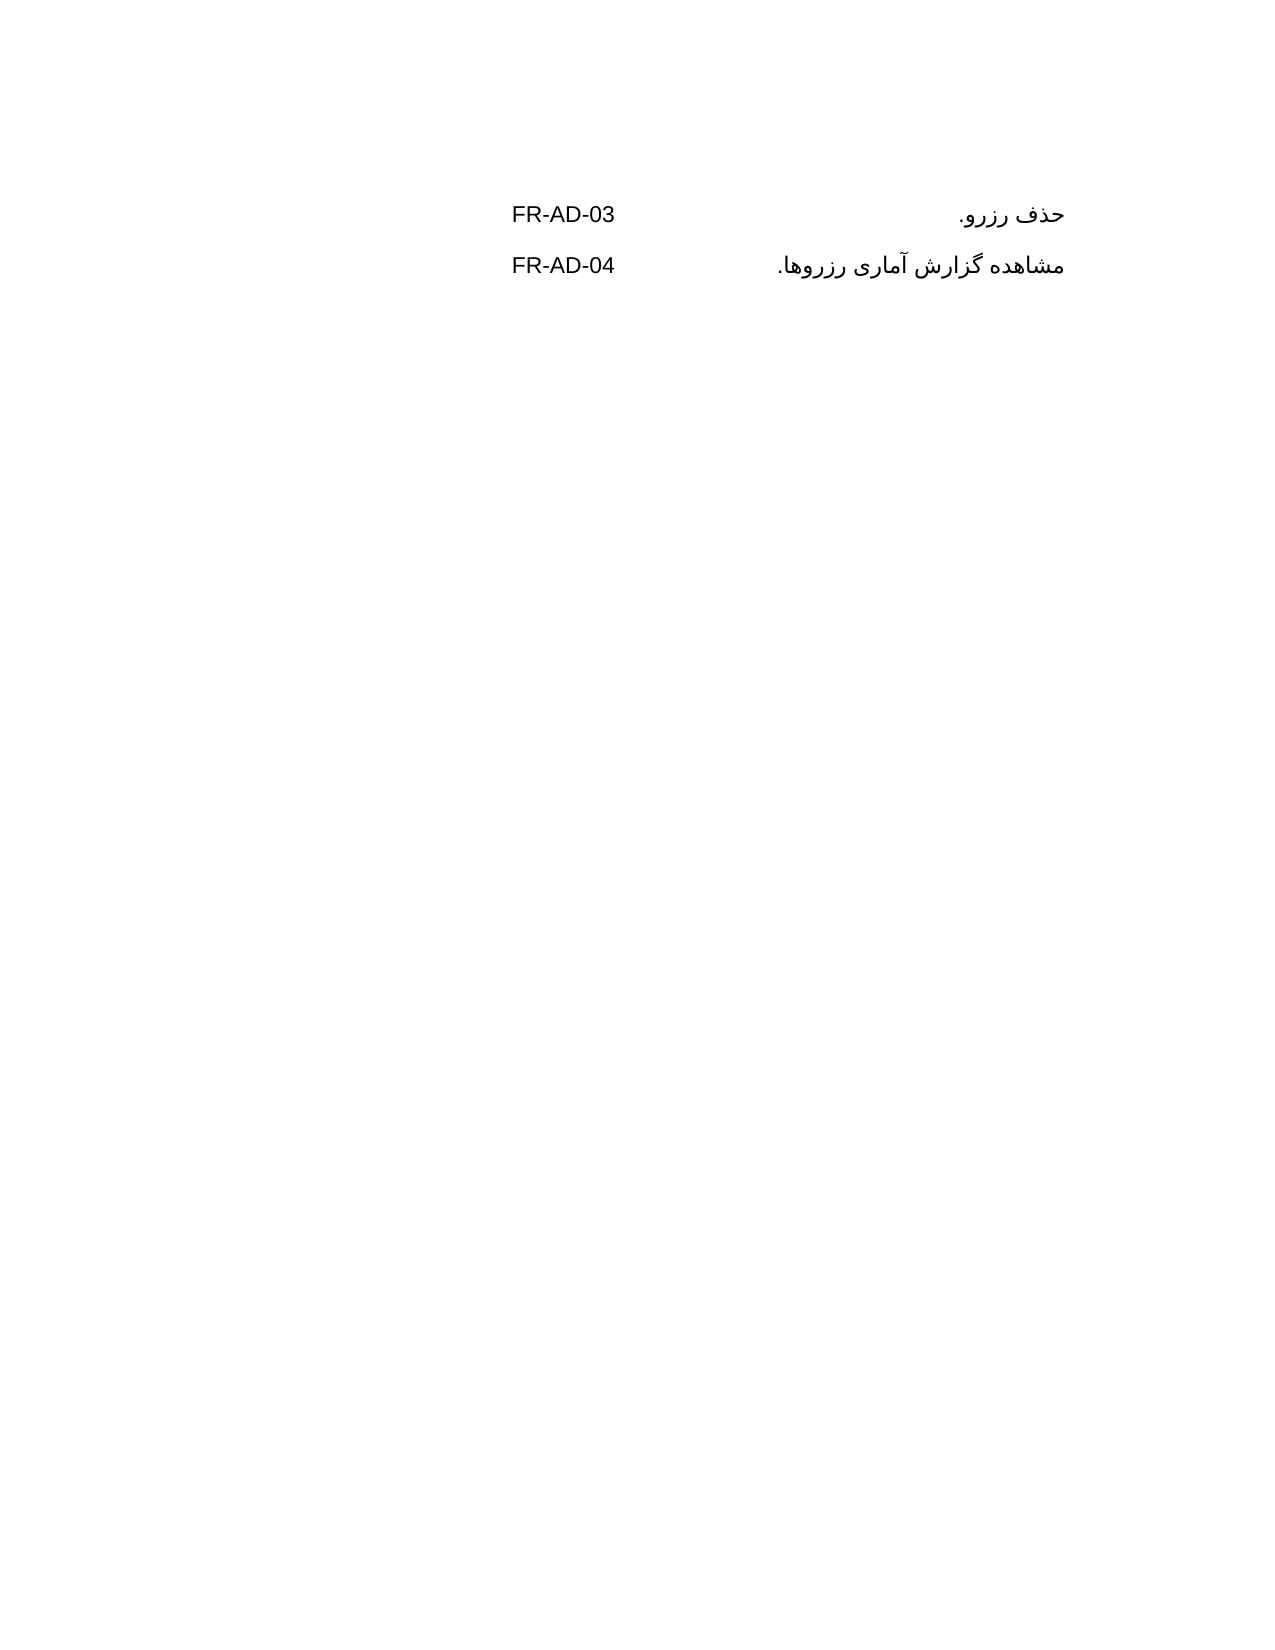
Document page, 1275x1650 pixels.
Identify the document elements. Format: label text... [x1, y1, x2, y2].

table_cell مشاهده گزارش آماری رزروها. [626, 252, 1076, 303]
table_cell FR-AD-04 [176, 252, 626, 303]
table_cell FR-AD-03 [176, 201, 626, 252]
table_cell حذف رزرو. [626, 201, 1076, 252]
table_cell [626, 150, 1076, 201]
table_cell [176, 150, 626, 201]
